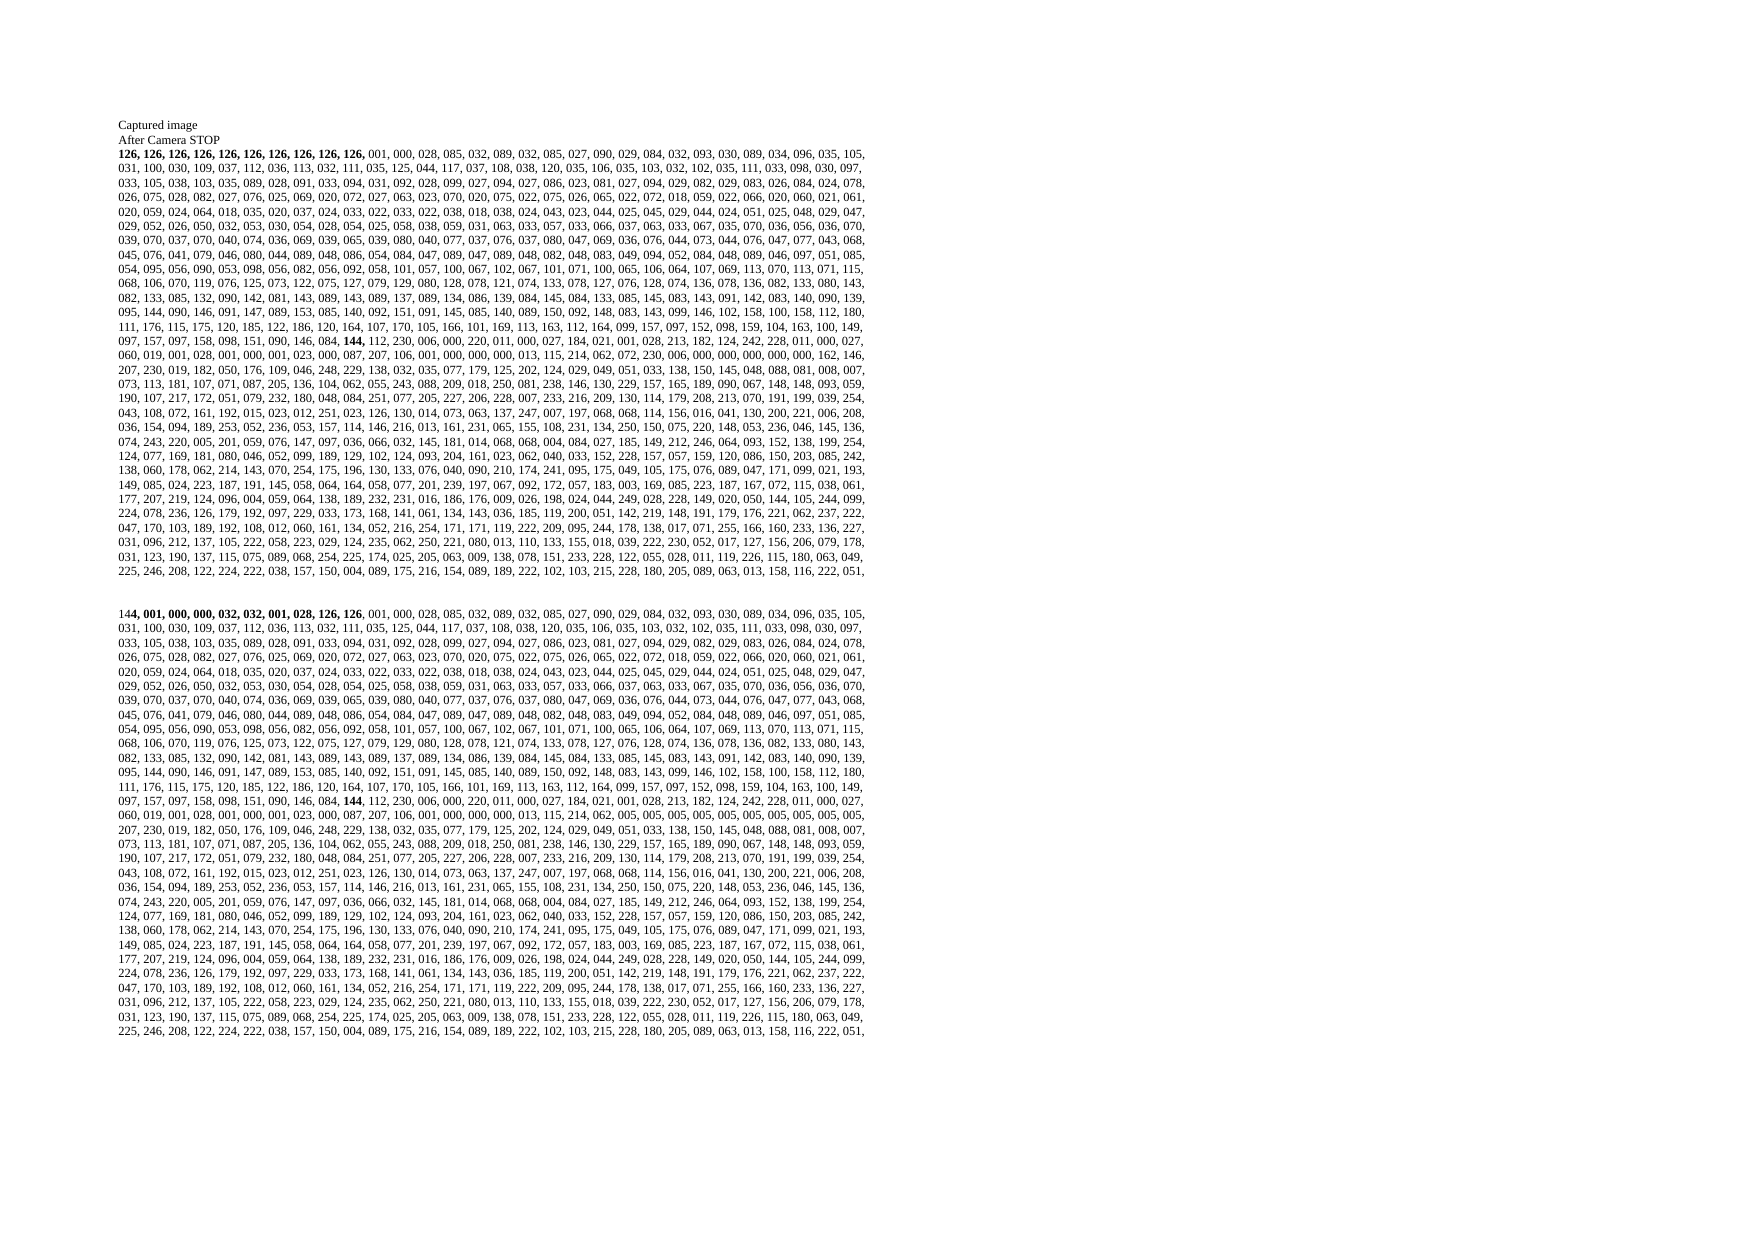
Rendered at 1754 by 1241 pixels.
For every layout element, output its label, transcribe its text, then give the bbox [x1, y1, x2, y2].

text 074, 243, 220, 005, 201, 059, 076, 147, 097, 036, 066, 032, 145, 181, 014, 068, 068, 004, 084, 027, 185, 149, 212, 246, 064, 093, 152, 138, 199, 254, [118, 894, 1635, 909]
text 047, 170, 103, 189, 192, 108, 012, 060, 161, 134, 052, 216, 254, 171, 171, 119, 222, 209, 095, 244, 178, 138, 017, 071, 255, 166, 160, 233, 136, 227, [118, 981, 1635, 995]
text 073, 113, 181, 107, 071, 087, 205, 136, 104, 062, 055, 243, 088, 209, 018, 250, 081, 238, 146, 130, 229, 157, 165, 189, 090, 067, 148, 148, 093, 059, [118, 837, 1635, 851]
text 031, 100, 030, 109, 037, 112, 036, 113, 032, 111, 035, 125, 044, 117, 037, 108, 038, 120, 035, 106, 035, 103, 032, 102, 035, 111, 033, 098, 030, 097, [118, 621, 1635, 636]
text 043, 108, 072, 161, 192, 015, 023, 012, 251, 023, 126, 130, 014, 073, 063, 137, 247, 007, 197, 068, 068, 114, 156, 016, 041, 130, 200, 221, 006, 208, [118, 406, 1635, 420]
text 149, 085, 024, 223, 187, 191, 145, 058, 064, 164, 058, 077, 201, 239, 197, 067, 092, 172, 057, 183, 003, 169, 085, 223, 187, 167, 072, 115, 038, 061, [118, 937, 1635, 952]
text 045, 076, 041, 079, 046, 080, 044, 089, 048, 086, 054, 084, 047, 089, 047, 089, 048, 082, 048, 083, 049, 094, 052, 084, 048, 089, 046, 097, 051, 085, [118, 247, 1635, 262]
text 036, 154, 094, 189, 253, 052, 236, 053, 157, 114, 146, 216, 013, 161, 231, 065, 155, 108, 231, 134, 250, 150, 075, 220, 148, 053, 236, 046, 145, 136, [118, 880, 1635, 894]
text 026, 075, 028, 082, 027, 076, 025, 069, 020, 072, 027, 063, 023, 070, 020, 075, 022, 075, 026, 065, 022, 072, 018, 059, 022, 066, 020, 060, 021, 061, [118, 190, 1635, 204]
text 095, 144, 090, 146, 091, 147, 089, 153, 085, 140, 092, 151, 091, 145, 085, 140, 089, 150, 092, 148, 083, 143, 099, 146, 102, 158, 100, 158, 112, 180, [118, 305, 1635, 319]
text 060, 019, 001, 028, 001, 000, 001, 023, 000, 087, 207, 106, 001, 000, 000, 000, 013, 115, 214, 062, 005, 005, 005, 005, 005, 005, 005, 005, 005, 005, [118, 808, 1635, 822]
text 138, 060, 178, 062, 214, 143, 070, 254, 175, 196, 130, 133, 076, 040, 090, 210, 174, 241, 095, 175, 049, 105, 175, 076, 089, 047, 171, 099, 021, 193, [118, 463, 1635, 477]
text 190, 107, 217, 172, 051, 079, 232, 180, 048, 084, 251, 077, 205, 227, 206, 228, 007, 233, 216, 209, 130, 114, 179, 208, 213, 070, 191, 199, 039, 254, [118, 391, 1635, 406]
text 031, 100, 030, 109, 037, 112, 036, 113, 032, 111, 035, 125, 044, 117, 037, 108, 038, 120, 035, 106, 035, 103, 032, 102, 035, 111, 033, 098, 030, 097, [118, 161, 1635, 176]
text 111, 176, 115, 175, 120, 185, 122, 186, 120, 164, 107, 170, 105, 166, 101, 169, 113, 163, 112, 164, 099, 157, 097, 152, 098, 159, 104, 163, 100, 149, [118, 319, 1635, 334]
text 054, 095, 056, 090, 053, 098, 056, 082, 056, 092, 058, 101, 057, 100, 067, 102, 067, 101, 071, 100, 065, 106, 064, 107, 069, 113, 070, 113, 071, 115, [118, 262, 1635, 276]
text 124, 077, 169, 181, 080, 046, 052, 099, 189, 129, 102, 124, 093, 204, 161, 023, 062, 040, 033, 152, 228, 157, 057, 159, 120, 086, 150, 203, 085, 242, [118, 449, 1635, 463]
text 020, 059, 024, 064, 018, 035, 020, 037, 024, 033, 022, 033, 022, 038, 018, 038, 024, 043, 023, 044, 025, 045, 029, 044, 024, 051, 025, 048, 029, 047, [118, 204, 1635, 219]
text 144, 001, 000, 000, 032, 032, 001, 028, 126, 126, 001, 000, 028, 085, 032, 089, 032, 085, 027, 090, 029, 084, 032, 093, 030, 089, 034, 096, 035, 105, [118, 607, 1635, 621]
text 095, 144, 090, 146, 091, 147, 089, 153, 085, 140, 092, 151, 091, 145, 085, 140, 089, 150, 092, 148, 083, 143, 099, 146, 102, 158, 100, 158, 112, 180, [118, 765, 1635, 779]
text 031, 123, 190, 137, 115, 075, 089, 068, 254, 225, 174, 025, 205, 063, 009, 138, 078, 151, 233, 228, 122, 055, 028, 011, 119, 226, 115, 180, 063, 049, [118, 549, 1635, 564]
text 126, 126, 126, 126, 126, 126, 126, 126, 126, 126, 001, 000, 028, 085, 032, 089, 032, 085, 027, 090, 029, 084, 032, 093, 030, 089, 034, 096, 035, 105, [118, 147, 1635, 161]
text 031, 096, 212, 137, 105, 222, 058, 223, 029, 124, 235, 062, 250, 221, 080, 013, 110, 133, 155, 018, 039, 222, 230, 052, 017, 127, 156, 206, 079, 178, [118, 535, 1635, 549]
text 029, 052, 026, 050, 032, 053, 030, 054, 028, 054, 025, 058, 038, 059, 031, 063, 033, 057, 033, 066, 037, 063, 033, 067, 035, 070, 036, 056, 036, 070, [118, 679, 1635, 693]
text 224, 078, 236, 126, 179, 192, 097, 229, 033, 173, 168, 141, 061, 134, 143, 036, 185, 119, 200, 051, 142, 219, 148, 191, 179, 176, 221, 062, 237, 222, [118, 506, 1635, 521]
text 190, 107, 217, 172, 051, 079, 232, 180, 048, 084, 251, 077, 205, 227, 206, 228, 007, 233, 216, 209, 130, 114, 179, 208, 213, 070, 191, 199, 039, 254, [118, 851, 1635, 866]
text 177, 207, 219, 124, 096, 004, 059, 064, 138, 189, 232, 231, 016, 186, 176, 009, 026, 198, 024, 044, 249, 028, 228, 149, 020, 050, 144, 105, 244, 099, [118, 492, 1635, 506]
text 020, 059, 024, 064, 018, 035, 020, 037, 024, 033, 022, 033, 022, 038, 018, 038, 024, 043, 023, 044, 025, 045, 029, 044, 024, 051, 025, 048, 029, 047, [118, 664, 1635, 679]
text 036, 154, 094, 189, 253, 052, 236, 053, 157, 114, 146, 216, 013, 161, 231, 065, 155, 108, 231, 134, 250, 150, 075, 220, 148, 053, 236, 046, 145, 136, [118, 420, 1635, 434]
text 097, 157, 097, 158, 098, 151, 090, 146, 084, 144, 112, 230, 006, 000, 220, 011, 000, 027, 184, 021, 001, 028, 213, 182, 124, 242, 228, 011, 000, 027, [118, 334, 1635, 348]
text Captured image [118, 118, 1635, 132]
text 207, 230, 019, 182, 050, 176, 109, 046, 248, 229, 138, 032, 035, 077, 179, 125, 202, 124, 029, 049, 051, 033, 138, 150, 145, 048, 088, 081, 008, 007, [118, 362, 1635, 377]
text 082, 133, 085, 132, 090, 142, 081, 143, 089, 143, 089, 137, 089, 134, 086, 139, 084, 145, 084, 133, 085, 145, 083, 143, 091, 142, 083, 140, 090, 139, [118, 291, 1635, 305]
text 033, 105, 038, 103, 035, 089, 028, 091, 033, 094, 031, 092, 028, 099, 027, 094, 027, 086, 023, 081, 027, 094, 029, 082, 029, 083, 026, 084, 024, 078, [118, 176, 1635, 190]
text 225, 246, 208, 122, 224, 222, 038, 157, 150, 004, 089, 175, 216, 154, 089, 189, 222, 102, 103, 215, 228, 180, 205, 089, 063, 013, 158, 116, 222, 051, [118, 1024, 1635, 1038]
text 207, 230, 019, 182, 050, 176, 109, 046, 248, 229, 138, 032, 035, 077, 179, 125, 202, 124, 029, 049, 051, 033, 138, 150, 145, 048, 088, 081, 008, 007, [118, 822, 1635, 837]
text 074, 243, 220, 005, 201, 059, 076, 147, 097, 036, 066, 032, 145, 181, 014, 068, 068, 004, 084, 027, 185, 149, 212, 246, 064, 093, 152, 138, 199, 254, [118, 434, 1635, 449]
text 033, 105, 038, 103, 035, 089, 028, 091, 033, 094, 031, 092, 028, 099, 027, 094, 027, 086, 023, 081, 027, 094, 029, 082, 029, 083, 026, 084, 024, 078, [118, 636, 1635, 650]
text 138, 060, 178, 062, 214, 143, 070, 254, 175, 196, 130, 133, 076, 040, 090, 210, 174, 241, 095, 175, 049, 105, 175, 076, 089, 047, 171, 099, 021, 193, [118, 923, 1635, 937]
text 031, 123, 190, 137, 115, 075, 089, 068, 254, 225, 174, 025, 205, 063, 009, 138, 078, 151, 233, 228, 122, 055, 028, 011, 119, 226, 115, 180, 063, 049, [118, 1009, 1635, 1024]
text 047, 170, 103, 189, 192, 108, 012, 060, 161, 134, 052, 216, 254, 171, 171, 119, 222, 209, 095, 244, 178, 138, 017, 071, 255, 166, 160, 233, 136, 227, [118, 521, 1635, 535]
text 043, 108, 072, 161, 192, 015, 023, 012, 251, 023, 126, 130, 014, 073, 063, 137, 247, 007, 197, 068, 068, 114, 156, 016, 041, 130, 200, 221, 006, 208, [118, 866, 1635, 880]
text 068, 106, 070, 119, 076, 125, 073, 122, 075, 127, 079, 129, 080, 128, 078, 121, 074, 133, 078, 127, 076, 128, 074, 136, 078, 136, 082, 133, 080, 143, [118, 736, 1635, 751]
text 054, 095, 056, 090, 053, 098, 056, 082, 056, 092, 058, 101, 057, 100, 067, 102, 067, 101, 071, 100, 065, 106, 064, 107, 069, 113, 070, 113, 071, 115, [118, 722, 1635, 736]
text 097, 157, 097, 158, 098, 151, 090, 146, 084, 144, 112, 230, 006, 000, 220, 011, 000, 027, 184, 021, 001, 028, 213, 182, 124, 242, 228, 011, 000, 027, [118, 794, 1635, 808]
text 026, 075, 028, 082, 027, 076, 025, 069, 020, 072, 027, 063, 023, 070, 020, 075, 022, 075, 026, 065, 022, 072, 018, 059, 022, 066, 020, 060, 021, 061, [118, 650, 1635, 664]
text 082, 133, 085, 132, 090, 142, 081, 143, 089, 143, 089, 137, 089, 134, 086, 139, 084, 145, 084, 133, 085, 145, 083, 143, 091, 142, 083, 140, 090, 139, [118, 751, 1635, 765]
text 177, 207, 219, 124, 096, 004, 059, 064, 138, 189, 232, 231, 016, 186, 176, 009, 026, 198, 024, 044, 249, 028, 228, 149, 020, 050, 144, 105, 244, 099, [118, 952, 1635, 966]
text 111, 176, 115, 175, 120, 185, 122, 186, 120, 164, 107, 170, 105, 166, 101, 169, 113, 163, 112, 164, 099, 157, 097, 152, 098, 159, 104, 163, 100, 149, [118, 779, 1635, 794]
text 039, 070, 037, 070, 040, 074, 036, 069, 039, 065, 039, 080, 040, 077, 037, 076, 037, 080, 047, 069, 036, 076, 044, 073, 044, 076, 047, 077, 043, 068, [118, 693, 1635, 707]
text 224, 078, 236, 126, 179, 192, 097, 229, 033, 173, 168, 141, 061, 134, 143, 036, 185, 119, 200, 051, 142, 219, 148, 191, 179, 176, 221, 062, 237, 222, [118, 966, 1635, 981]
text 039, 070, 037, 070, 040, 074, 036, 069, 039, 065, 039, 080, 040, 077, 037, 076, 037, 080, 047, 069, 036, 076, 044, 073, 044, 076, 047, 077, 043, 068, [118, 233, 1635, 247]
text 124, 077, 169, 181, 080, 046, 052, 099, 189, 129, 102, 124, 093, 204, 161, 023, 062, 040, 033, 152, 228, 157, 057, 159, 120, 086, 150, 203, 085, 242, [118, 909, 1635, 923]
text 068, 106, 070, 119, 076, 125, 073, 122, 075, 127, 079, 129, 080, 128, 078, 121, 074, 133, 078, 127, 076, 128, 074, 136, 078, 136, 082, 133, 080, 143, [118, 276, 1635, 291]
text After Camera STOP [118, 132, 1635, 147]
text 031, 096, 212, 137, 105, 222, 058, 223, 029, 124, 235, 062, 250, 221, 080, 013, 110, 133, 155, 018, 039, 222, 230, 052, 017, 127, 156, 206, 079, 178, [118, 995, 1635, 1009]
text 060, 019, 001, 028, 001, 000, 001, 023, 000, 087, 207, 106, 001, 000, 000, 000, 013, 115, 214, 062, 072, 230, 006, 000, 000, 000, 000, 000, 162, 146, [118, 348, 1635, 362]
text 073, 113, 181, 107, 071, 087, 205, 136, 104, 062, 055, 243, 088, 209, 018, 250, 081, 238, 146, 130, 229, 157, 165, 189, 090, 067, 148, 148, 093, 059, [118, 377, 1635, 391]
text 149, 085, 024, 223, 187, 191, 145, 058, 064, 164, 058, 077, 201, 239, 197, 067, 092, 172, 057, 183, 003, 169, 085, 223, 187, 167, 072, 115, 038, 061, [118, 477, 1635, 492]
text 029, 052, 026, 050, 032, 053, 030, 054, 028, 054, 025, 058, 038, 059, 031, 063, 033, 057, 033, 066, 037, 063, 033, 067, 035, 070, 036, 056, 036, 070, [118, 219, 1635, 233]
text 045, 076, 041, 079, 046, 080, 044, 089, 048, 086, 054, 084, 047, 089, 047, 089, 048, 082, 048, 083, 049, 094, 052, 084, 048, 089, 046, 097, 051, 085, [118, 707, 1635, 722]
text 225, 246, 208, 122, 224, 222, 038, 157, 150, 004, 089, 175, 216, 154, 089, 189, 222, 102, 103, 215, 228, 180, 205, 089, 063, 013, 158, 116, 222, 051, [118, 564, 1635, 578]
